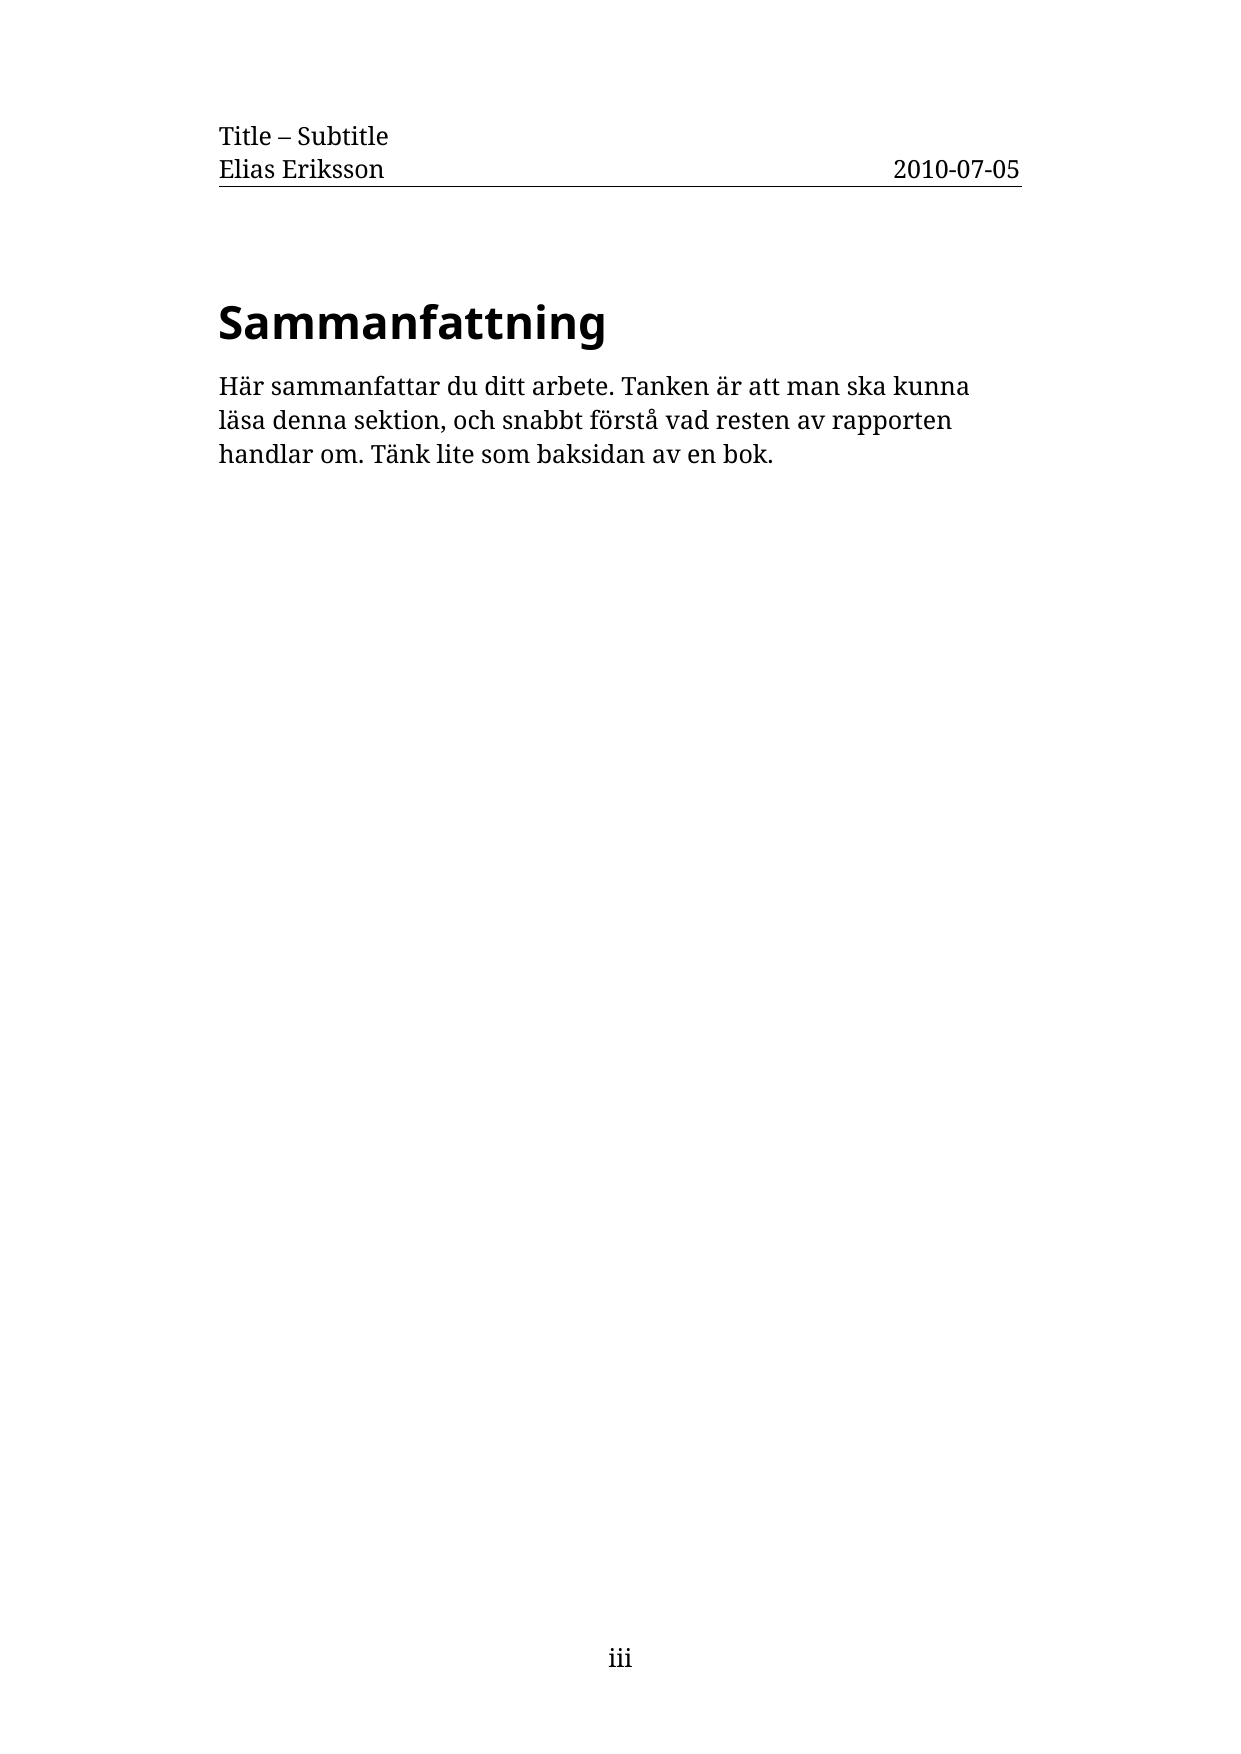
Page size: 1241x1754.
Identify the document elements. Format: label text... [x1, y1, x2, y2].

subtitle Här sammanfattar du ditt arbete. Tanken är att man ska kunna läsa denna sektion, och snabbt förstå vad resten av rapporten handlar om. Tänk lite som baksidan av en bok. [218, 369, 1022, 471]
subtitle Sammanfattning [218, 291, 1022, 353]
